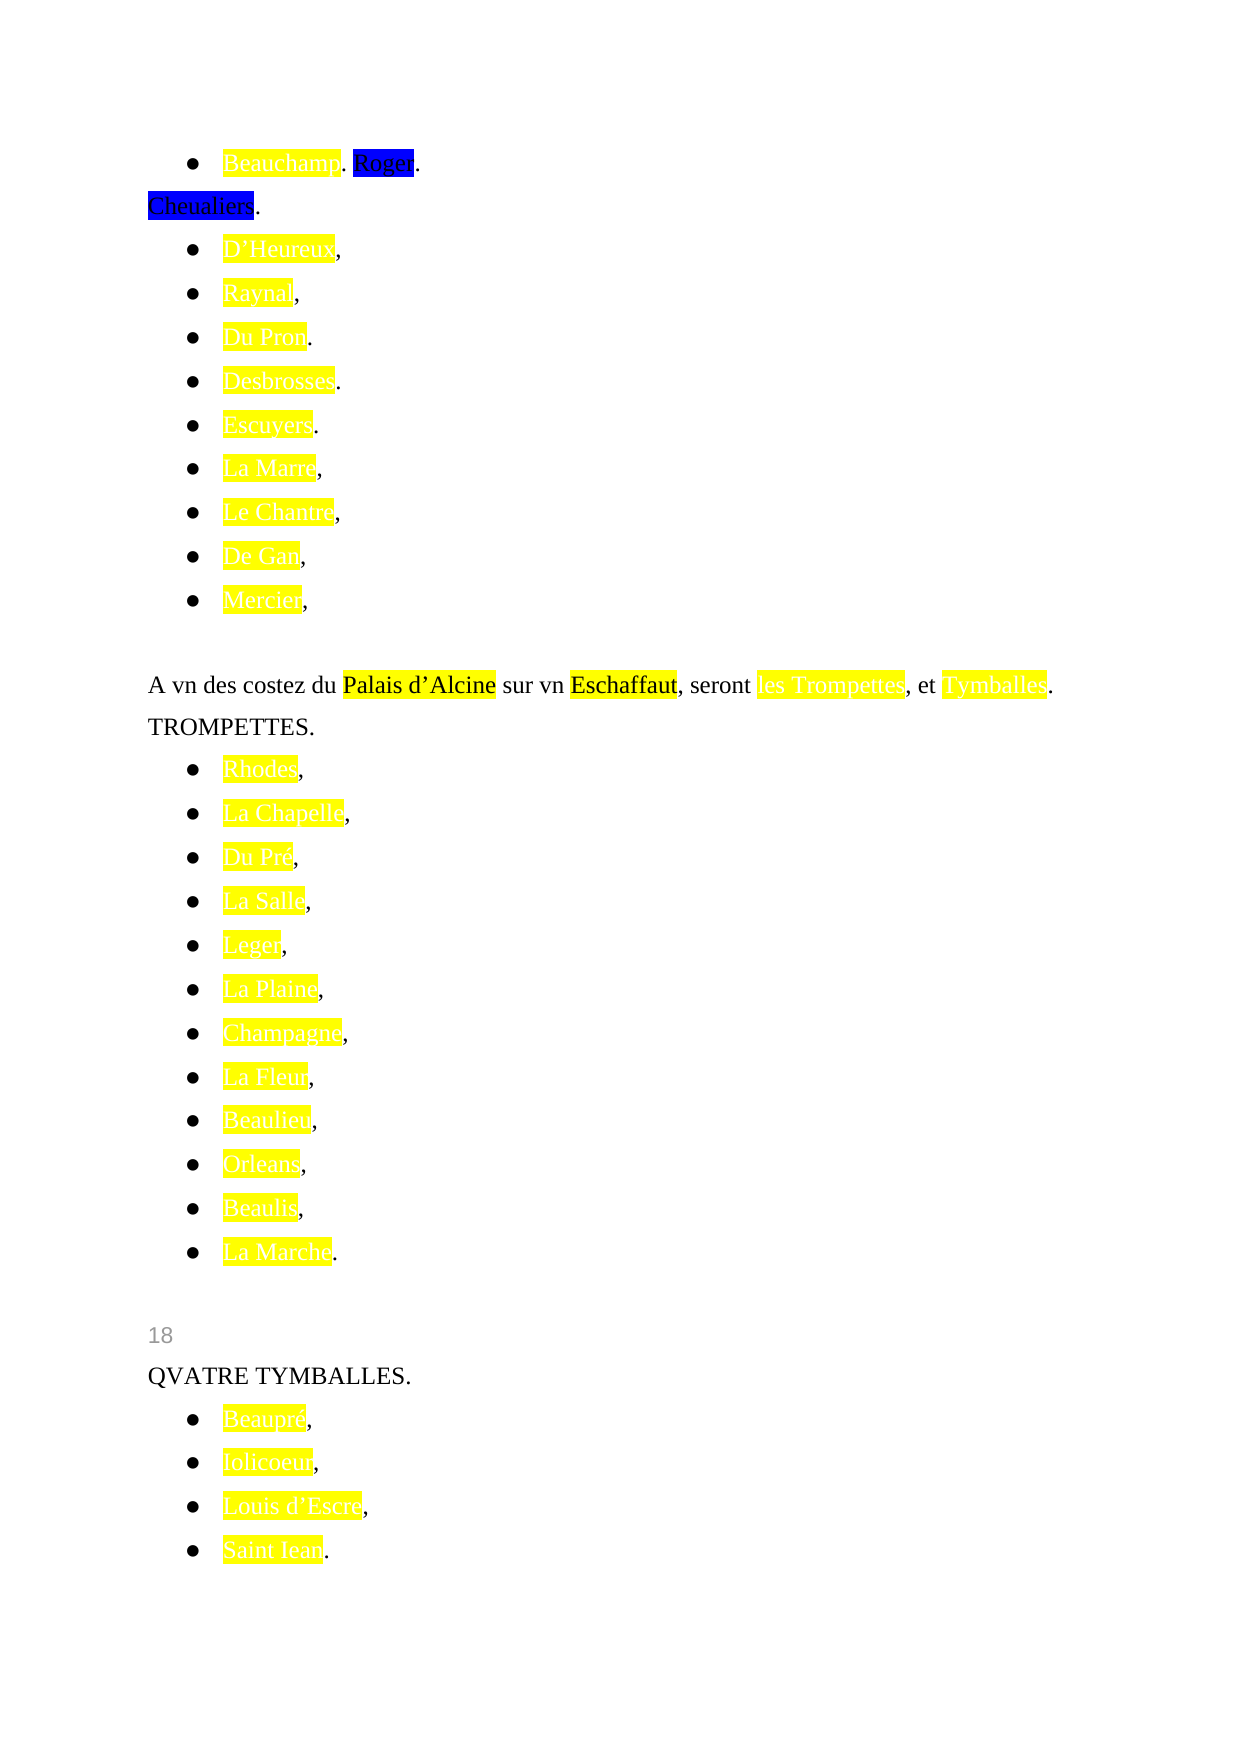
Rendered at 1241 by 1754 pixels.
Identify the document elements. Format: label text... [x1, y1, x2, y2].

list Le Chantre, [185, 496, 1093, 527]
list Champagne, [185, 1017, 1093, 1047]
list De Gan, [185, 540, 1093, 571]
text QVATRE TYMBALLES. [148, 1361, 1093, 1389]
list Desbrosses. [185, 365, 1093, 395]
list La Chapelle, [185, 797, 1093, 828]
list Leger, [185, 929, 1093, 959]
list La Fleur, [185, 1061, 1093, 1091]
text A vn des costez du Palais d’Alcine sur vn Eschaffaut, seront les Trompettes, et Tymballes. [496, 670, 570, 699]
list La Marre, [185, 453, 1093, 483]
list Raynal, [185, 277, 1093, 308]
list Mercier, [185, 584, 1093, 615]
text A vn des costez du Palais d’Alcine sur vn Eschaffaut, seront les Trompettes, et Tymballes. [148, 670, 343, 699]
text Cheualiers. [254, 191, 1093, 220]
list Louis d’Escre, [185, 1490, 1093, 1521]
text A vn des costez du Palais d’Alcine sur vn Eschaffaut, seront les Trompettes, et Tymballes. [677, 670, 757, 699]
list D’Heureux, [185, 233, 1093, 264]
list Beaupré, [185, 1403, 1093, 1433]
list La Salle, [185, 885, 1093, 916]
list Beauchamp. Roger. [185, 148, 1093, 178]
list Orleans, [185, 1148, 1093, 1179]
text 18 [173, 1322, 1093, 1348]
list Iolicoeur, [185, 1447, 1093, 1477]
list Du Pré, [185, 841, 1093, 872]
list Beaulis, [185, 1192, 1093, 1223]
list Saint Iean. [185, 1534, 1093, 1565]
list Du Pron. [185, 321, 1093, 352]
list Rhodes, [185, 754, 1093, 784]
list Beaulieu, [185, 1104, 1093, 1135]
list Escuyers. [185, 409, 1093, 439]
list La Marche. [185, 1236, 1093, 1267]
list La Plaine, [185, 973, 1093, 1003]
text TROMPETTES. [148, 712, 1093, 741]
